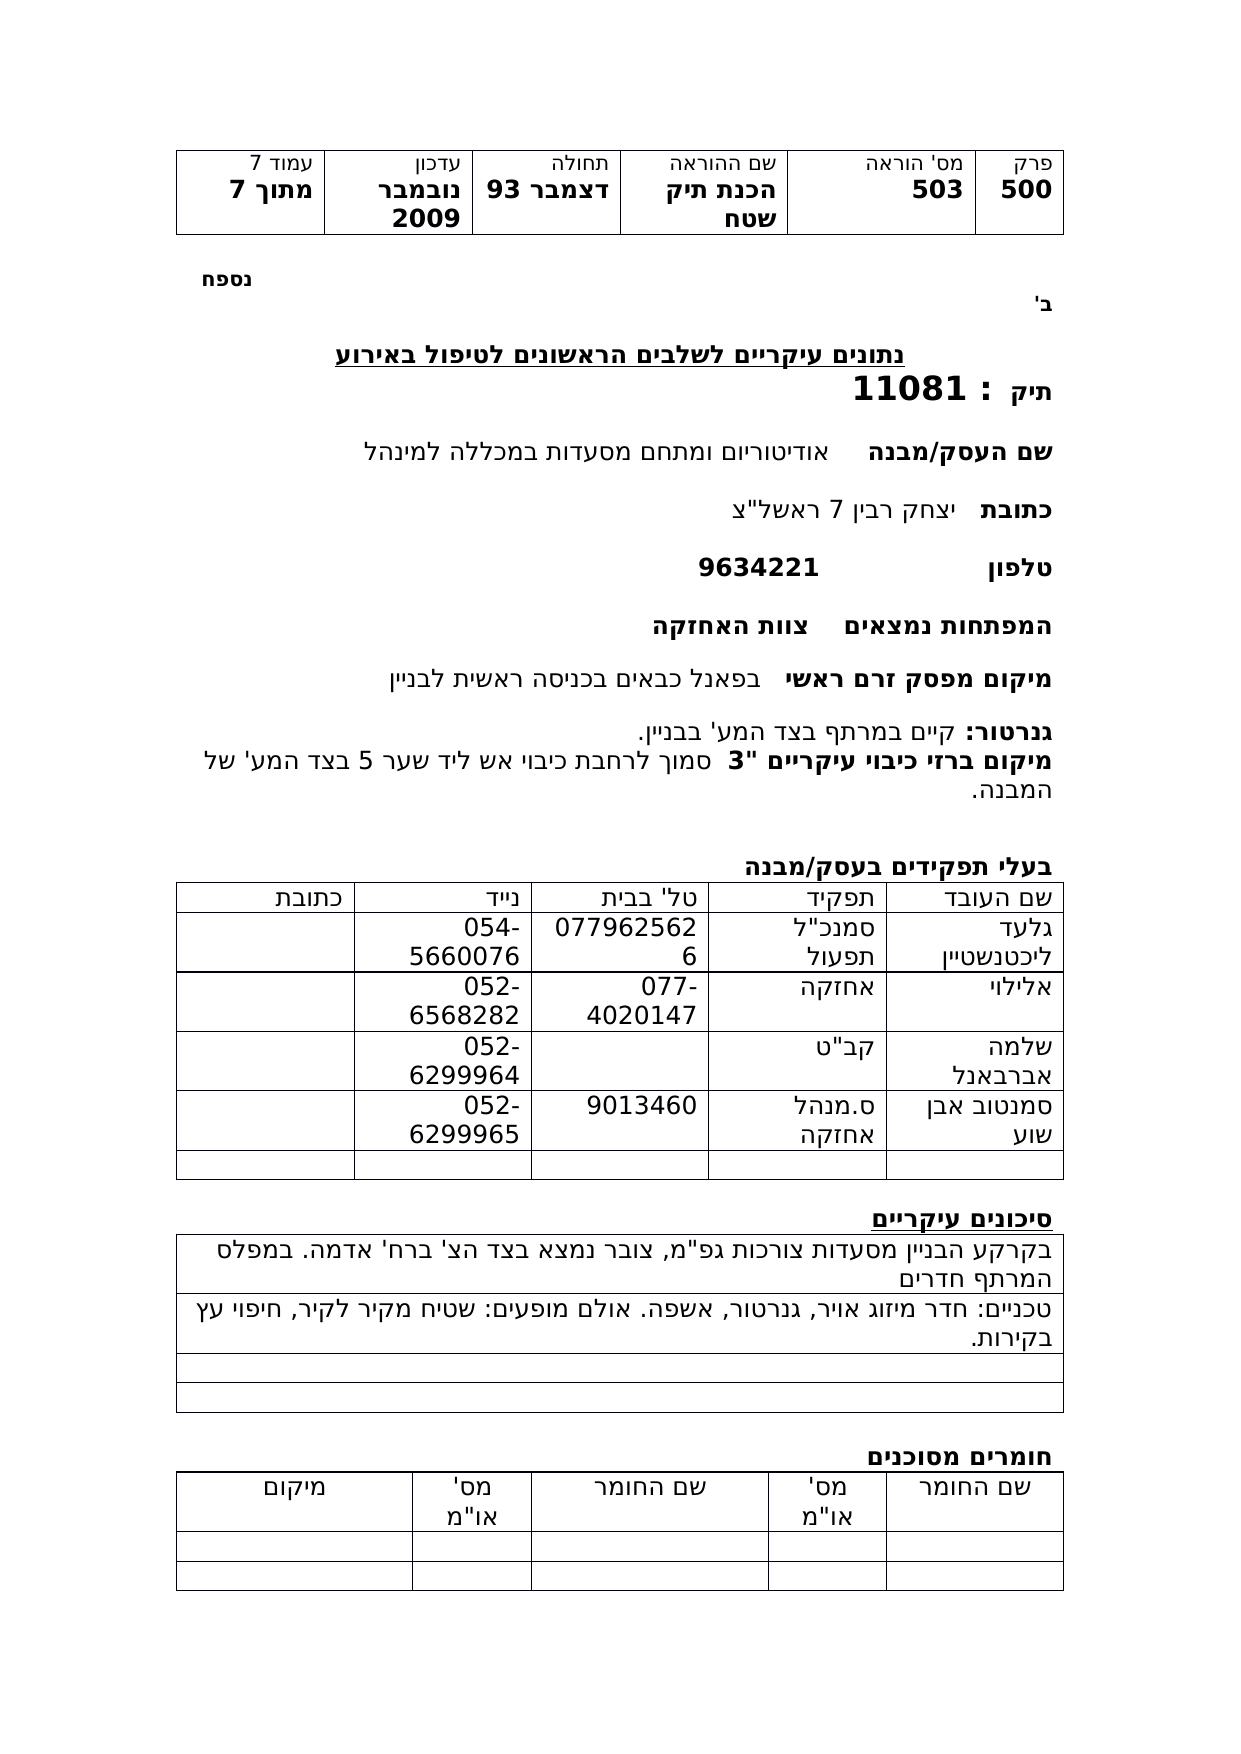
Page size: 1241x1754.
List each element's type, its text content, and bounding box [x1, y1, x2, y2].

table_cell [532, 1532, 768, 1561]
table_cell [413, 1532, 531, 1561]
text בעלי תפקידים בעסק/מבנה [187, 853, 1053, 882]
table_cell 052-6568282 [355, 973, 531, 1031]
table_header שם ההוראה הכנת תיק שטח [621, 151, 787, 234]
table_cell [769, 1532, 886, 1561]
table_cell [177, 1151, 354, 1179]
table_header עמוד 7 מתוך 7 [177, 151, 324, 234]
table_cell [887, 1562, 1063, 1590]
table_header תחולה דצמבר 93 [473, 151, 620, 234]
text כתובת יצחק רבין 7 ראשל"צ [187, 495, 1053, 524]
table_header נייד [355, 883, 531, 912]
table_cell אלילוי [887, 973, 1063, 1031]
table_header שם החומר [887, 1473, 1063, 1531]
table_header עדכון נובמבר 2009 [325, 151, 472, 234]
text שם העסק/מבנה אודיטוריום ומתחם מסעדות במכללה למינהל [187, 437, 1053, 466]
table_cell [413, 1562, 531, 1590]
table_cell גלעד ליכטנשטיין [887, 913, 1063, 971]
table_cell [532, 1032, 708, 1090]
table_cell [177, 1383, 1063, 1412]
table_cell [177, 973, 354, 1031]
table_cell [355, 1151, 531, 1179]
table_header בקרקע הבניין מסעדות צורכות גפ"מ, צובר נמצא בצד הצ' ברח' אדמה. במפלס המרתף חדרים [177, 1235, 1063, 1293]
table_cell ס.מנהל אחזקה [709, 1091, 886, 1149]
table_cell סמנכ"ל תפעול [709, 913, 886, 971]
table_cell 077-4020147 [532, 973, 708, 1031]
table_cell [177, 913, 354, 971]
table_cell [887, 1532, 1063, 1561]
table_cell 0779625626 [532, 913, 708, 971]
table_cell [177, 1091, 354, 1149]
text טלפון 9634221 [187, 553, 1053, 582]
text חומרים מסוכנים [187, 1442, 1053, 1471]
table_cell אחזקה [709, 973, 886, 1031]
table_cell [532, 1562, 768, 1590]
table_cell קב"ט [709, 1032, 886, 1090]
text מיקום מפסק זרם ראשי בפאנל כבאים בכניסה ראשית לבניין [187, 664, 1053, 693]
table_cell [532, 1151, 708, 1179]
text המפתחות נמצאים צוות האחזקה [187, 611, 1053, 640]
text נתונים עיקריים לשלבים הראשונים לטיפול באירוע [187, 340, 1053, 369]
table_cell [709, 1151, 886, 1179]
table_cell [177, 1032, 354, 1090]
table_header מס' הוראה 503 [788, 151, 975, 234]
table_header מס' או"מ [769, 1473, 886, 1531]
table_header מיקום [177, 1473, 412, 1531]
text תיק : 11081 [187, 369, 1053, 408]
table_header כתובת [177, 883, 354, 912]
table_cell שלמה אברבאנל [887, 1032, 1063, 1090]
table_cell 9013460 [532, 1091, 708, 1149]
table_header פרק 500 [976, 151, 1063, 234]
table_cell [177, 1354, 1063, 1382]
table_header שם העובד [887, 883, 1063, 912]
text מיקום ברזי כיבוי עיקריים "3 סמוך לרחבת כיבוי אש ליד שער 5 בצד המע' של המבנה. [187, 746, 1053, 805]
table_cell 052-6299964 [355, 1032, 531, 1090]
text סיכונים עיקריים [187, 1204, 1053, 1234]
table_header טל' בבית [532, 883, 708, 912]
table_header מס' או"מ [413, 1473, 531, 1531]
table_header תפקיד [709, 883, 886, 912]
table_cell [769, 1562, 886, 1590]
table_cell סמנטוב אבן שוע [887, 1091, 1063, 1149]
table_cell 052-6299965 [355, 1091, 531, 1149]
text נספח ב' [187, 263, 1053, 316]
table_cell [177, 1562, 412, 1590]
table_cell [177, 1532, 412, 1561]
table_header שם החומר [532, 1473, 768, 1531]
text גנרטור: קיים במרתף בצד המע' בבניין. [187, 717, 1053, 746]
table_cell 054-5660076 [355, 913, 531, 971]
table_cell [887, 1151, 1063, 1179]
table_cell טכניים: חדר מיזוג אויר, גנרטור, אשפה. אולם מופעים: שטיח מקיר לקיר, חיפוי עץ בקירות. [177, 1294, 1063, 1352]
